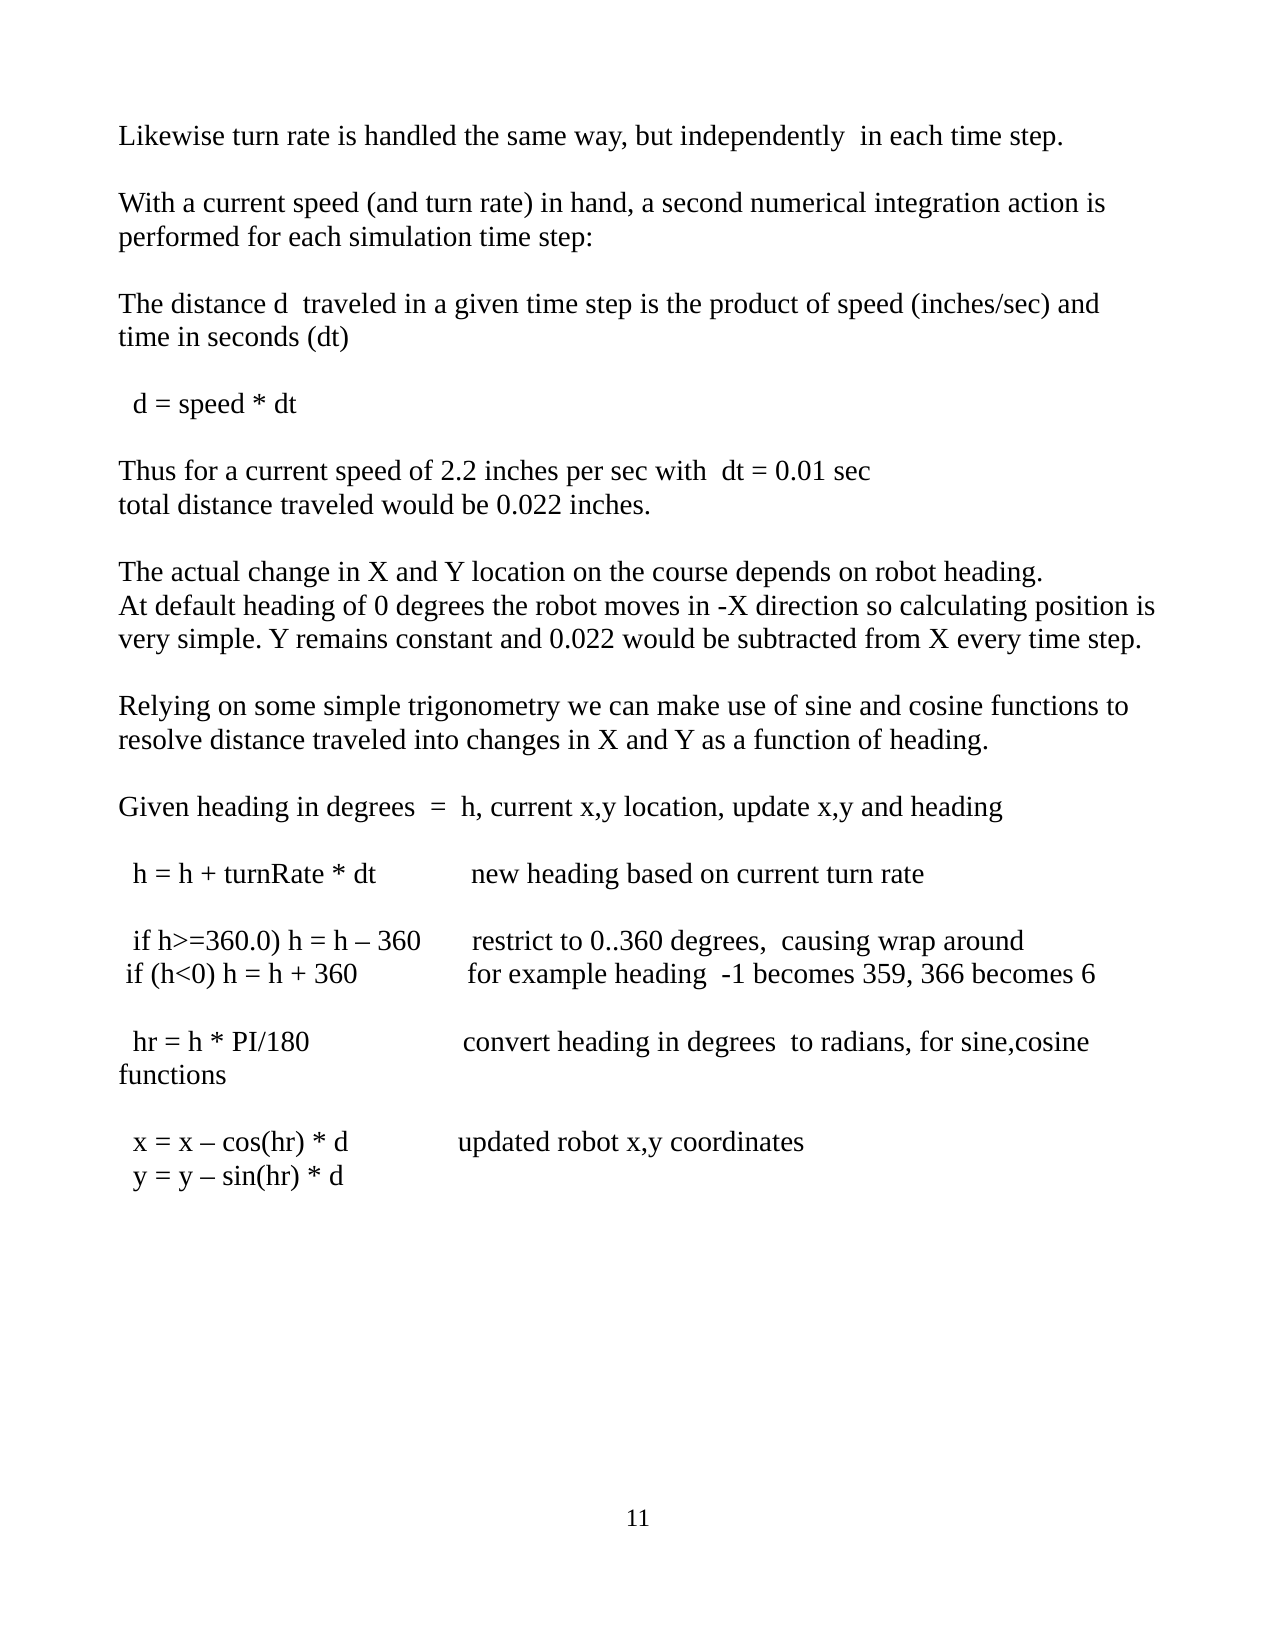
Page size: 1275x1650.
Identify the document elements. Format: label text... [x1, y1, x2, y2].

text At default heading of 0 degrees the robot moves in -X direction so calculating position is very simple. Y remains constant and 0.022 would be subtracted from X every time step. [118, 588, 1157, 655]
text d = speed * dt [118, 386, 1157, 420]
text h = h + turnRate * dt new heading based on current turn rate [118, 856, 1157, 889]
text The actual change in X and Y location on the course depends on robot heading. [118, 554, 1157, 588]
text Given heading in degrees = h, current x,y location, update x,y and heading [118, 789, 1157, 822]
text Likewise turn rate is handled the same way, but independently in each time step. [118, 118, 1157, 152]
text if h>=360.0) h = h – 360 restrict to 0..360 degrees, causing wrap around [118, 923, 1157, 957]
text y = y – sin(hr) * d [118, 1158, 1157, 1191]
text if (h<0) h = h + 360 for example heading -1 becomes 359, 366 becomes 6 [118, 957, 1157, 990]
text With a current speed (and turn rate) in hand, a second numerical integration action is performed for each simulation time step: [118, 185, 1157, 252]
text The distance d traveled in a given time step is the product of speed (inches/sec) and time in seconds (dt) [118, 286, 1157, 353]
text x = x – cos(hr) * d updated robot x,y coordinates [118, 1124, 1157, 1158]
text Thus for a current speed of 2.2 inches per sec with dt = 0.01 sec [118, 453, 1157, 487]
text Relying on some simple trigonometry we can make use of sine and cosine functions to resolve distance traveled into changes in X and Y as a function of heading. [118, 688, 1157, 755]
text total distance traveled would be 0.022 inches. [118, 487, 1157, 521]
text hr = h * PI/180 convert heading in degrees to radians, for sine,cosine functions [118, 1024, 1157, 1091]
